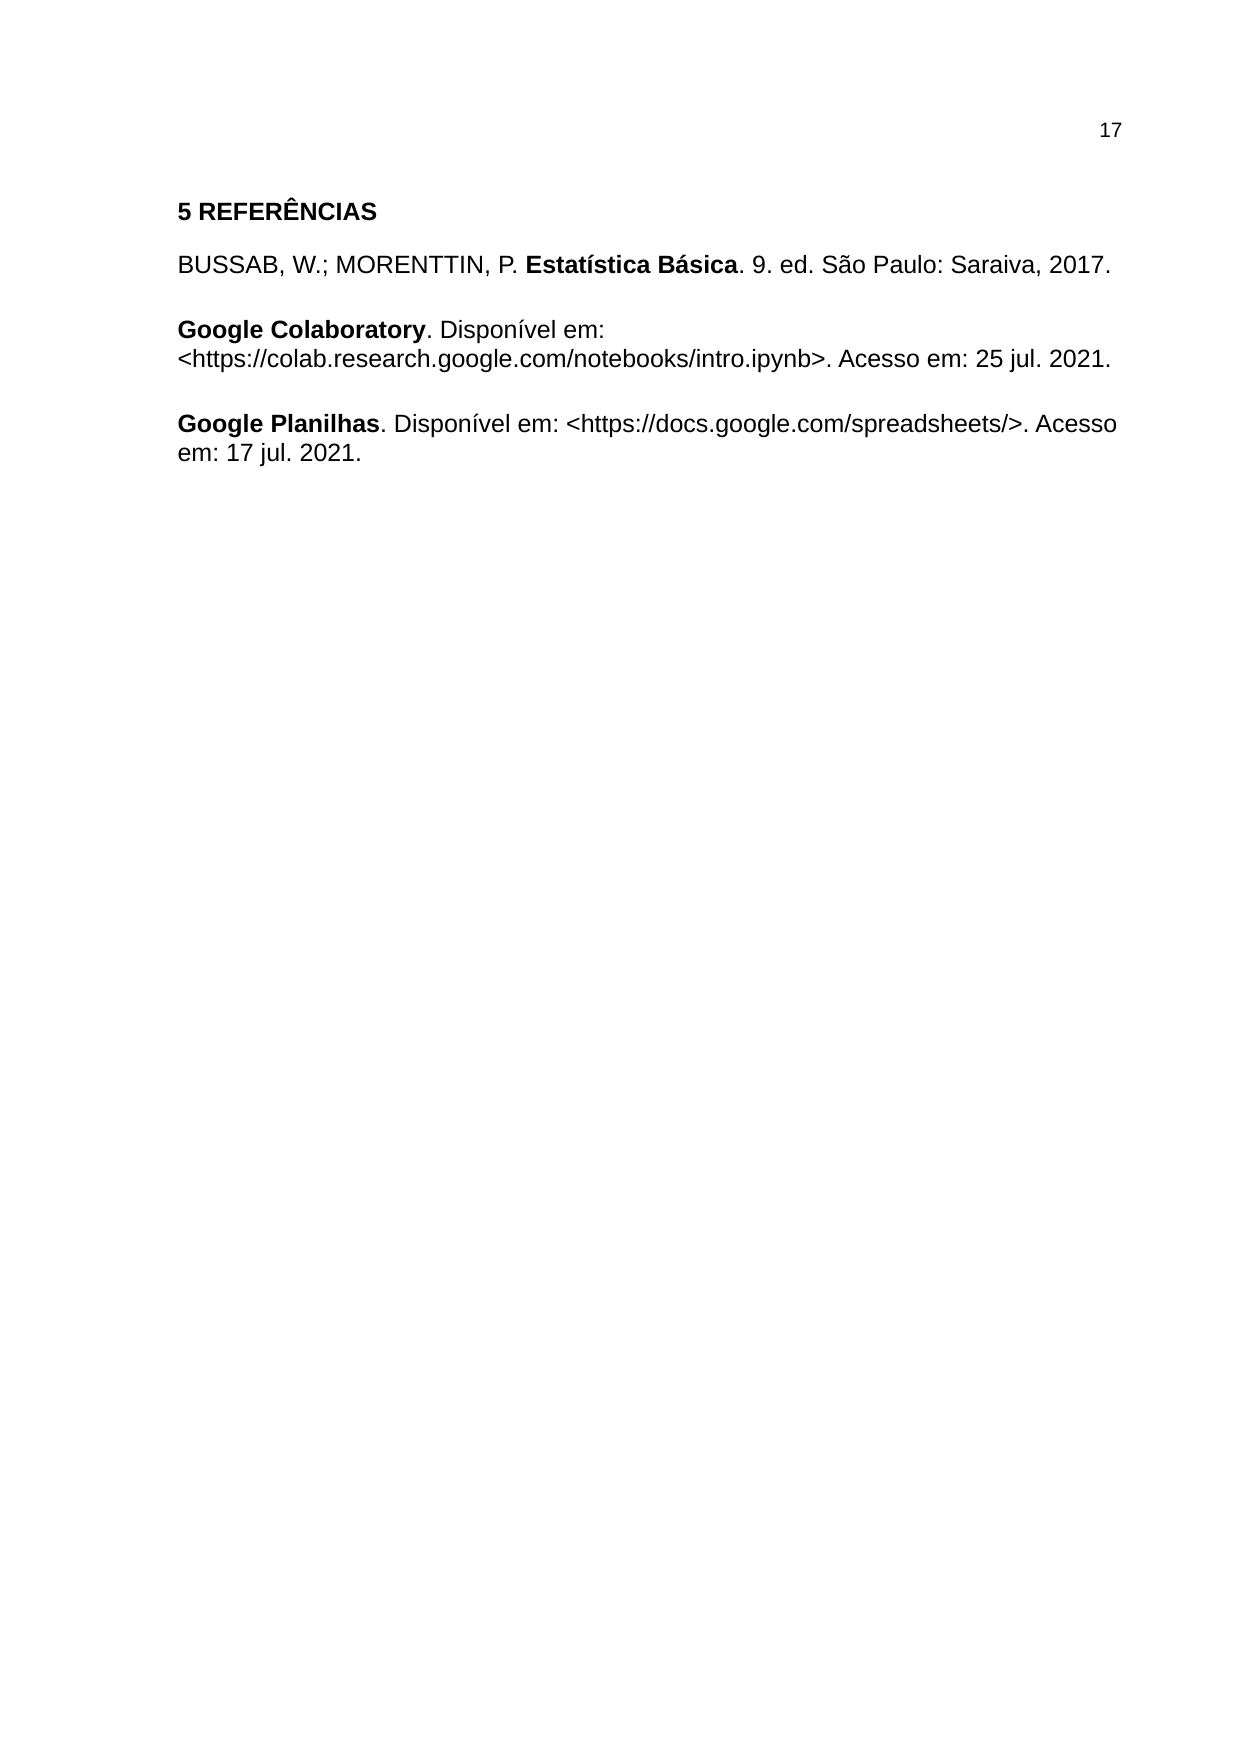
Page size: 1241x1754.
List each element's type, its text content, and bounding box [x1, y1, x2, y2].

subtitle Referências [177, 197, 1122, 225]
text Google Colaboratory. Disponível em: <https://colab.research.google.com/notebooks/intro.ipynb>. Acesso em: 25 jul. 2021. [177, 315, 1122, 373]
text Google Planilhas. Disponível em: <https://docs.google.com/spreadsheets/>. Acesso em: 17 jul. 2021. [177, 409, 1122, 467]
text BUSSAB, W.; MORENTTIN, P. Estatística Básica. 9. ed. São Paulo: Saraiva, 2017. [177, 249, 1122, 278]
